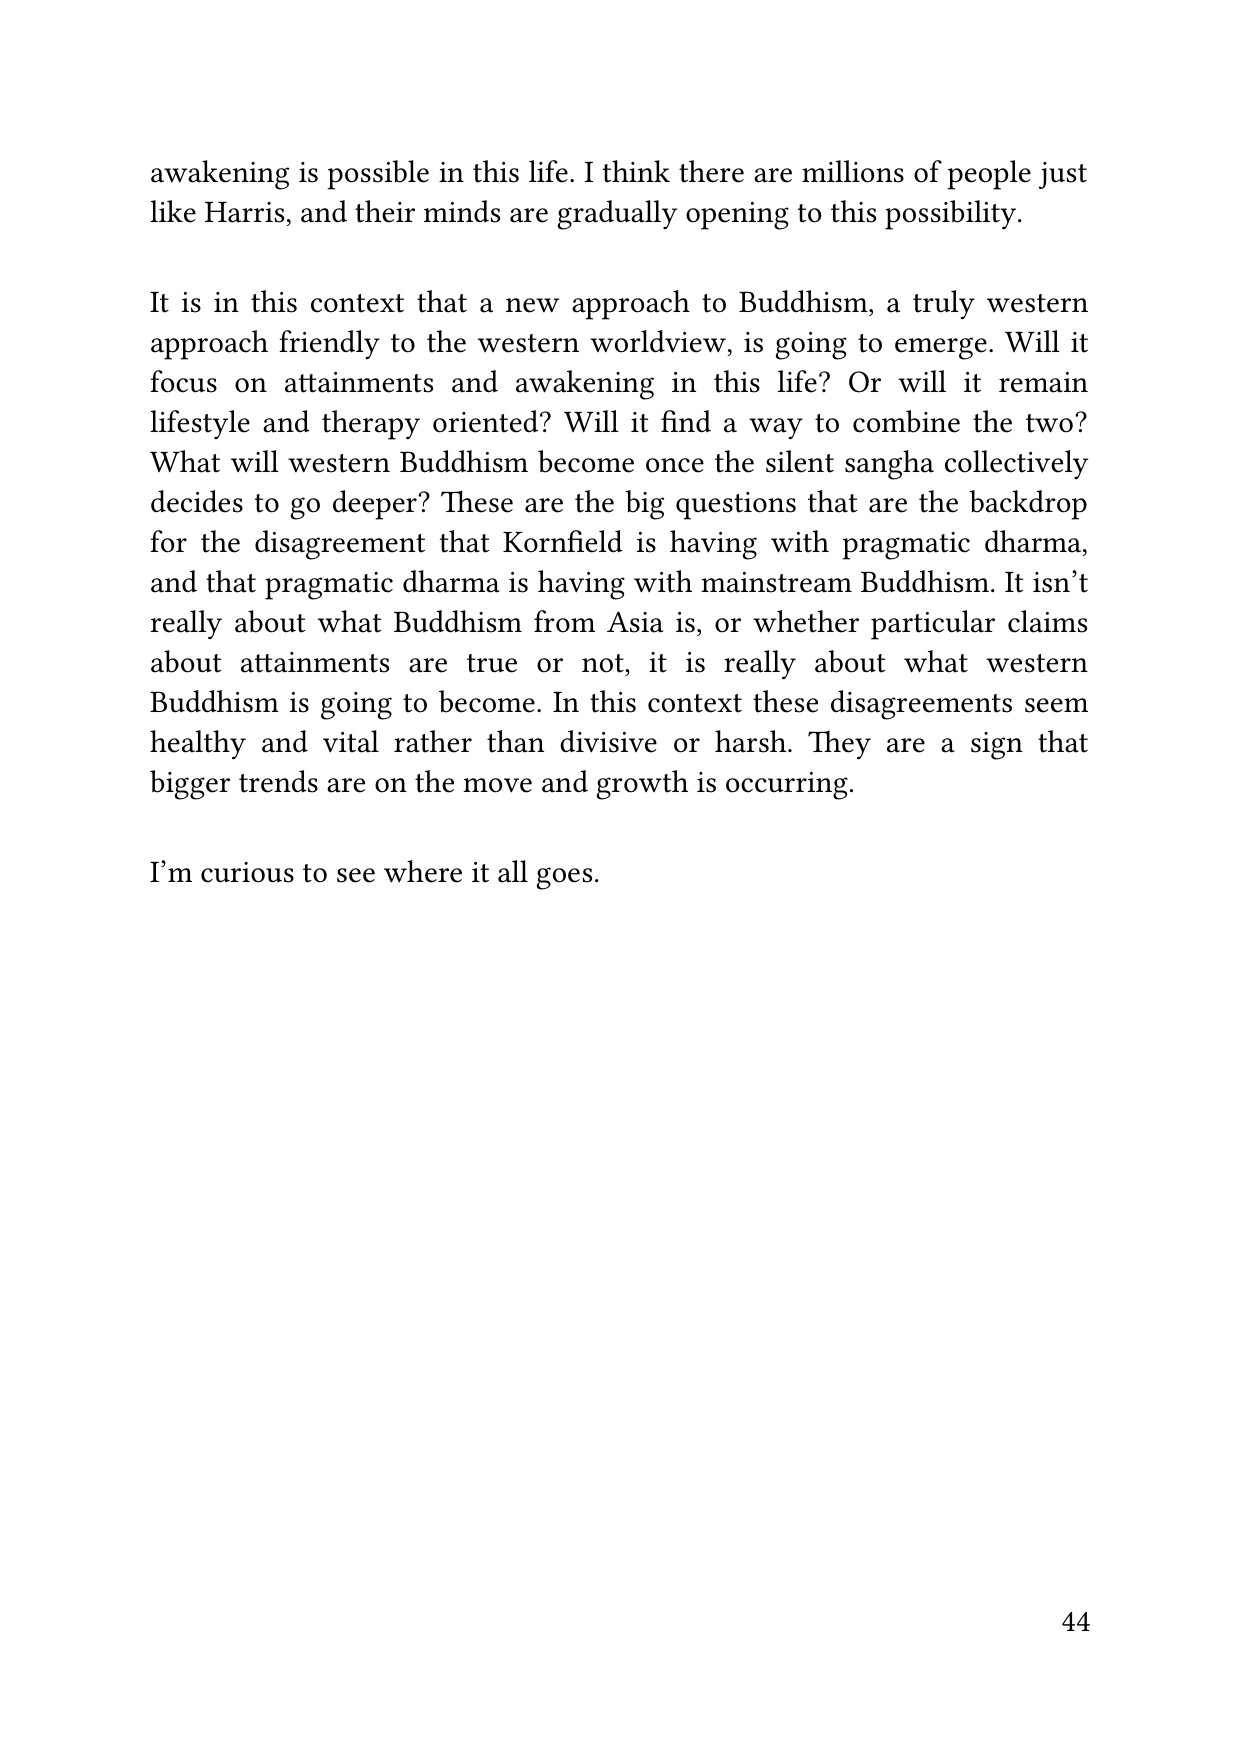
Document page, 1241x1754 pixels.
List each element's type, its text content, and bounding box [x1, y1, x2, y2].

text awakening is possible in this life. I think there are millions of people just like Harris, and their minds are gradually opening to this possibility. [150, 150, 1090, 230]
text I’m curious to see where it all goes. [150, 850, 1090, 890]
text It is in this context that a new approach to Buddhism, a truly western approach friendly to the western worldview, is going to emerge. Will it focus on attainments and awakening in this life? Or will it remain lifestyle and therapy oriented? Will it find a way to combine the two? What will western Buddhism become once the silent sangha collectively decides to go deeper? These are the big questions that are the backdrop for the disagreement that Kornfield is having with pragmatic dharma, and that pragmatic dharma is having with mainstream Buddhism. It isn’t really about what Buddhism from Asia is, or whether particular claims about attainments are true or not, it is really about what western Buddhism is going to become. In this context these disagreements seem healthy and vital rather than divisive or harsh. They are a sign that bigger trends are on the move and growth is occurring. [150, 280, 1090, 800]
